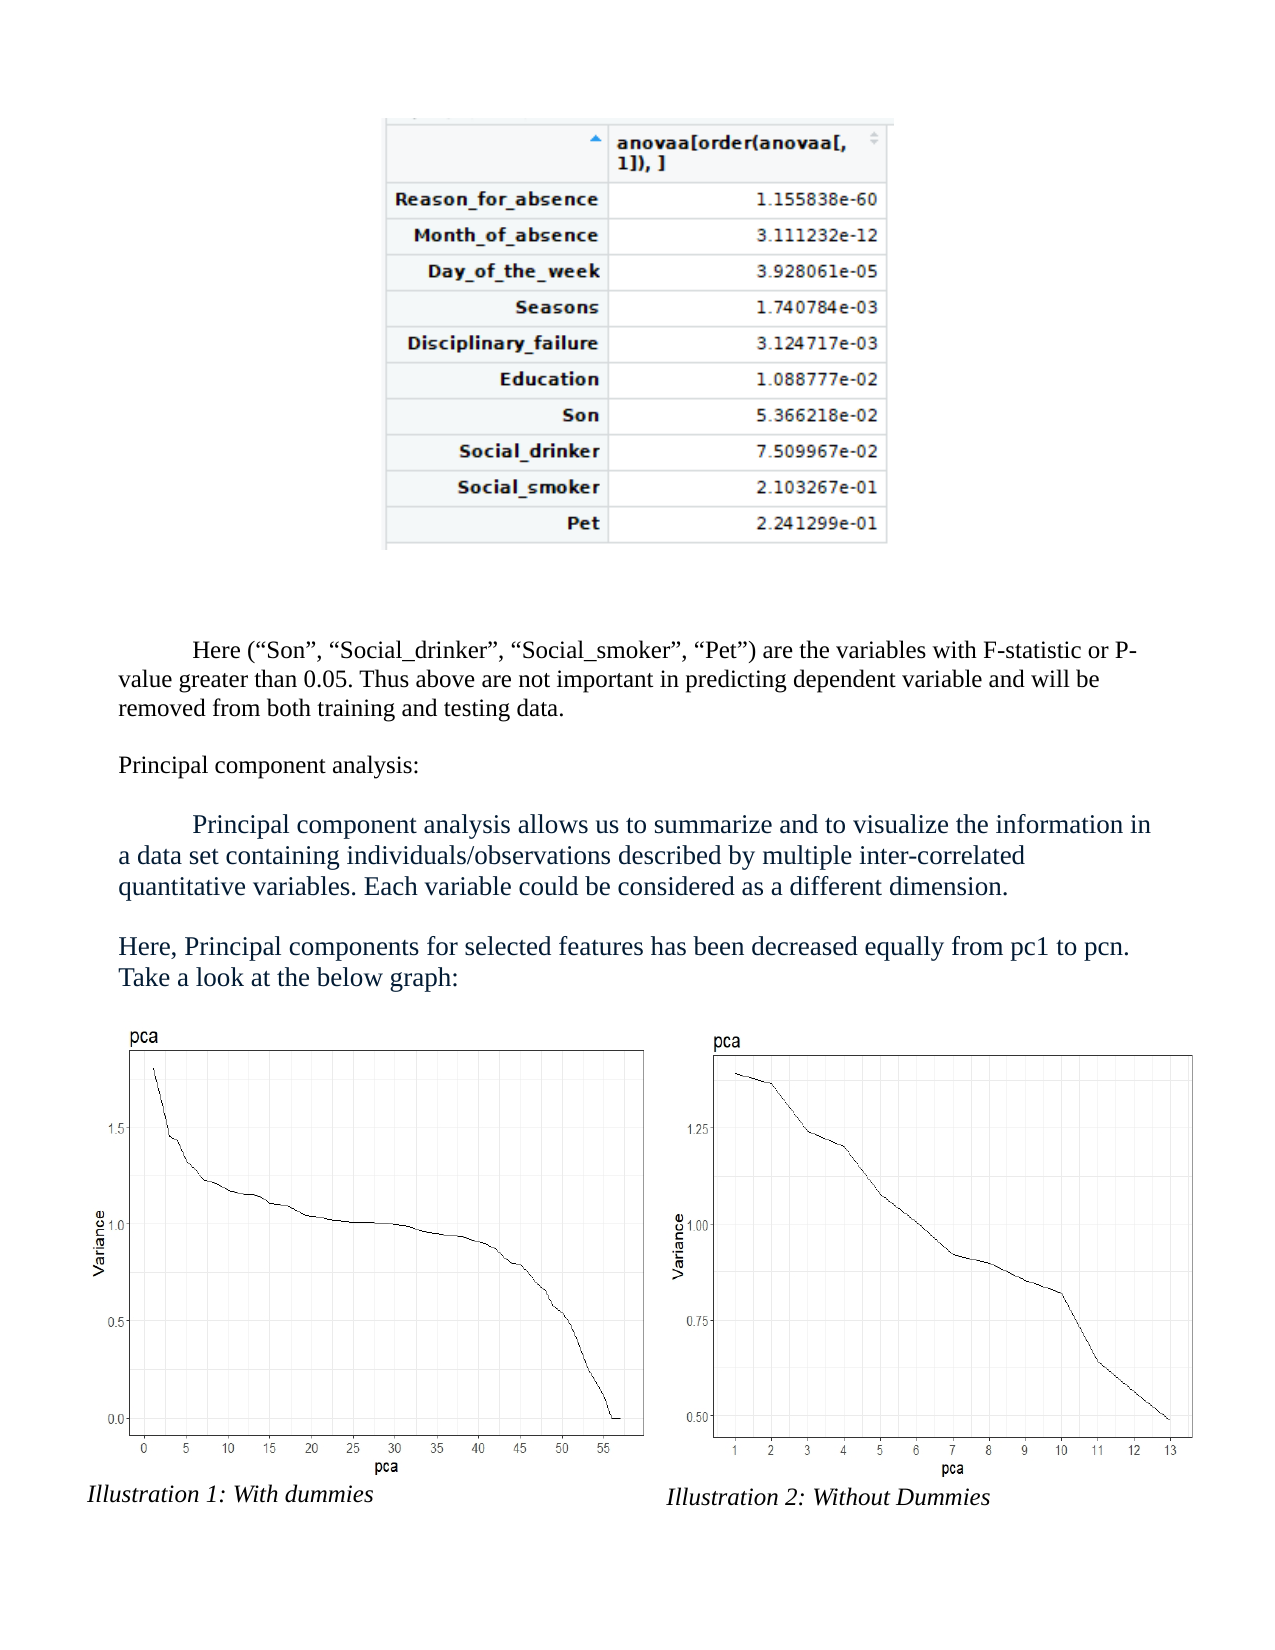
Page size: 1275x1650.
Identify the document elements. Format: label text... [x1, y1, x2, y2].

picture [86, 1021, 649, 1480]
text Take a look at the below graph: [118, 961, 1157, 993]
picture [381, 118, 894, 550]
text Here, Principal components for selected features has been decreased equally from pc1 to pcn. [118, 930, 1157, 961]
text Here (“Son”, “Social_drinker”, “Social_smoker”, “Pet”) are the variables with F-statistic or P-value greater than 0.05. Thus above are not important in predicting dependent variable and will be removed from both training and testing data. [118, 636, 1157, 722]
text Illustration 2: Without Dummies [666, 1482, 1197, 1510]
text Illustration 1: With dummies [87, 1480, 648, 1508]
text Principal component analysis allows us to summarize and to visualize the information in a data set containing individuals/observations described by multiple inter-correlated quantitative variables. Each variable could be considered as a different dimension. [118, 808, 1157, 902]
picture [666, 1025, 1197, 1482]
text Principal component analysis: [118, 751, 1157, 779]
